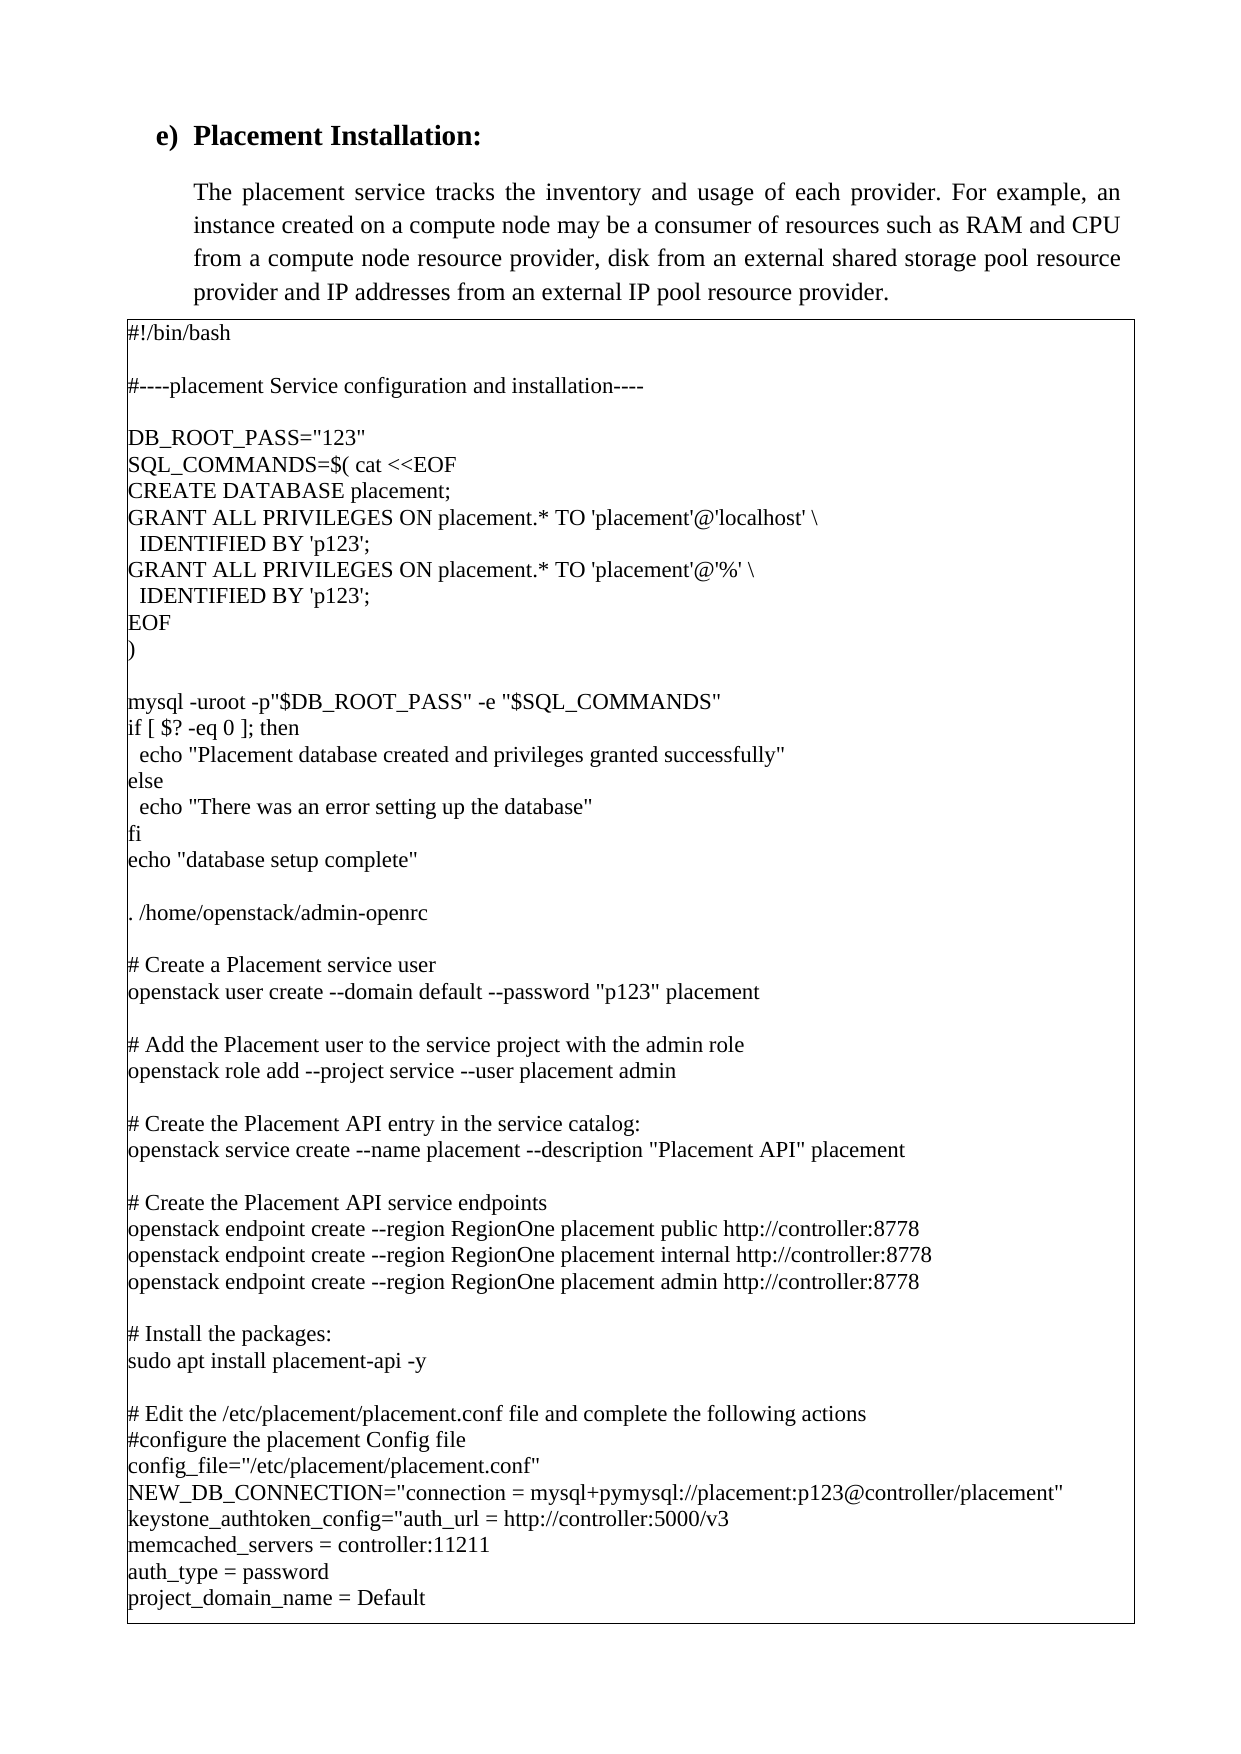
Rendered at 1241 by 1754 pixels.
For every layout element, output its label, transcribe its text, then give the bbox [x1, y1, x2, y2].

list The placement service tracks the inventory and usage of each provider. For example, an instance created on a compute node may be a consumer of resources such as RAM and CPU from a compute node resource provider, disk from an external shared storage pool resource provider and IP addresses from an external IP pool resource provider. [156, 177, 1122, 305]
list Placement Installation: [156, 118, 1122, 152]
